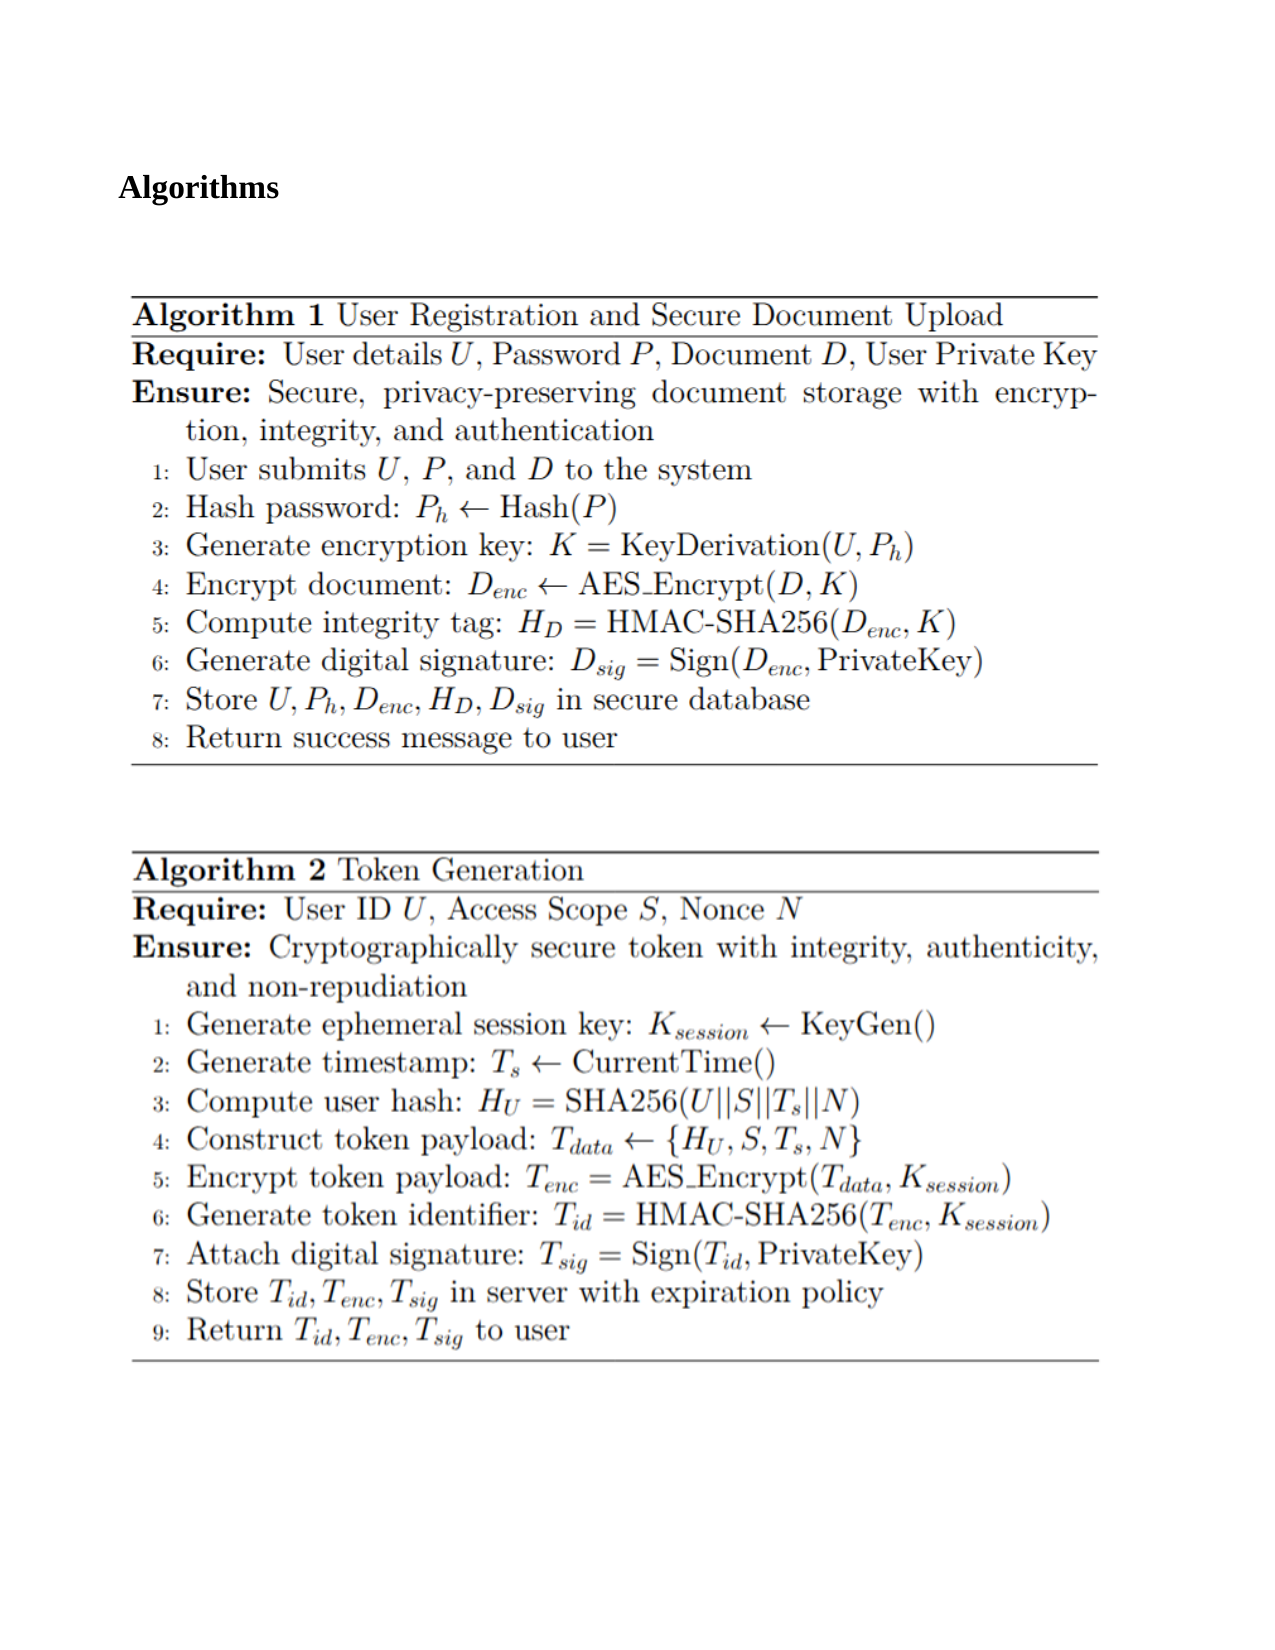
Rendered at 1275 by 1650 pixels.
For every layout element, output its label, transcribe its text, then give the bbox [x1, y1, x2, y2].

picture [118, 276, 1113, 774]
picture [96, 824, 1118, 1386]
text Algorithms [118, 167, 1157, 206]
